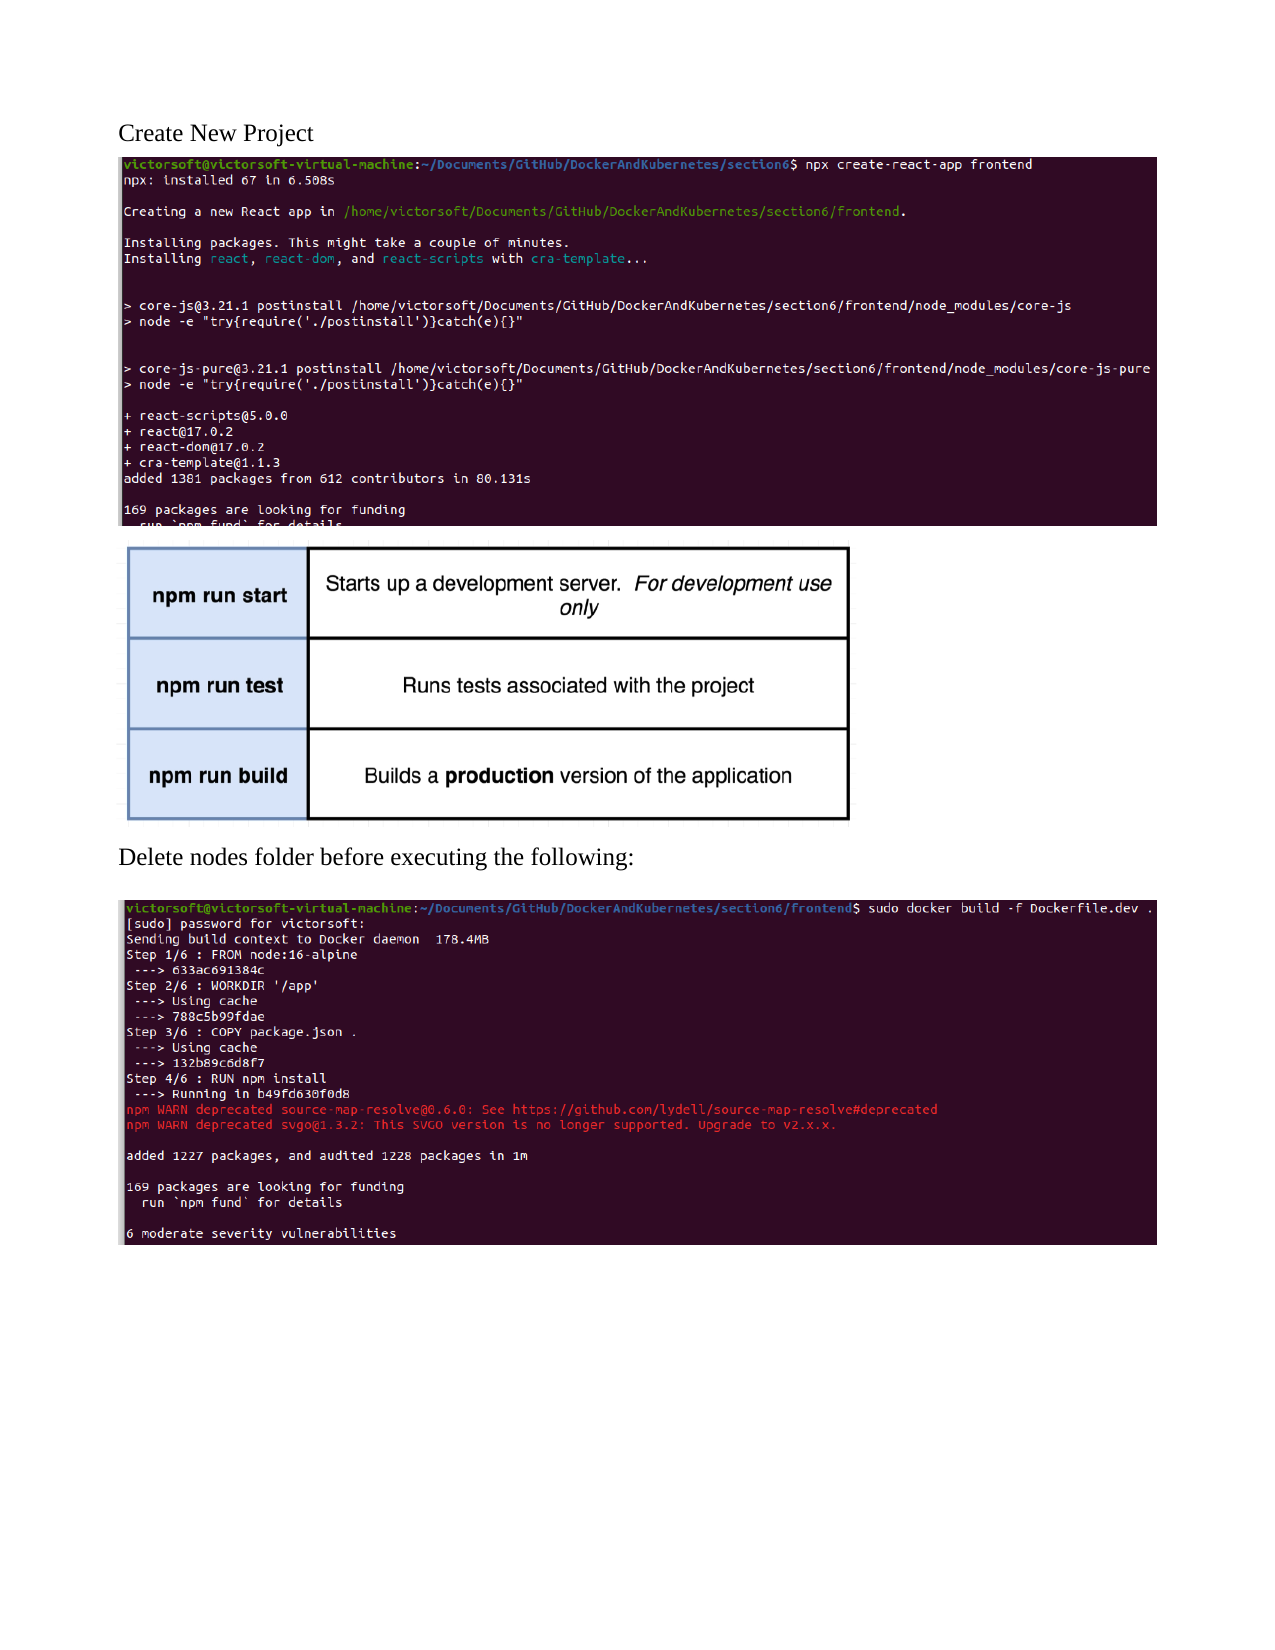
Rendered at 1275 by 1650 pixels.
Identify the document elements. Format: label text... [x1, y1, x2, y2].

picture [118, 157, 1157, 526]
text Create New Project [118, 118, 1157, 147]
picture [118, 900, 1157, 1245]
picture [116, 540, 857, 827]
text Delete nodes folder before executing the following: [118, 842, 1157, 870]
